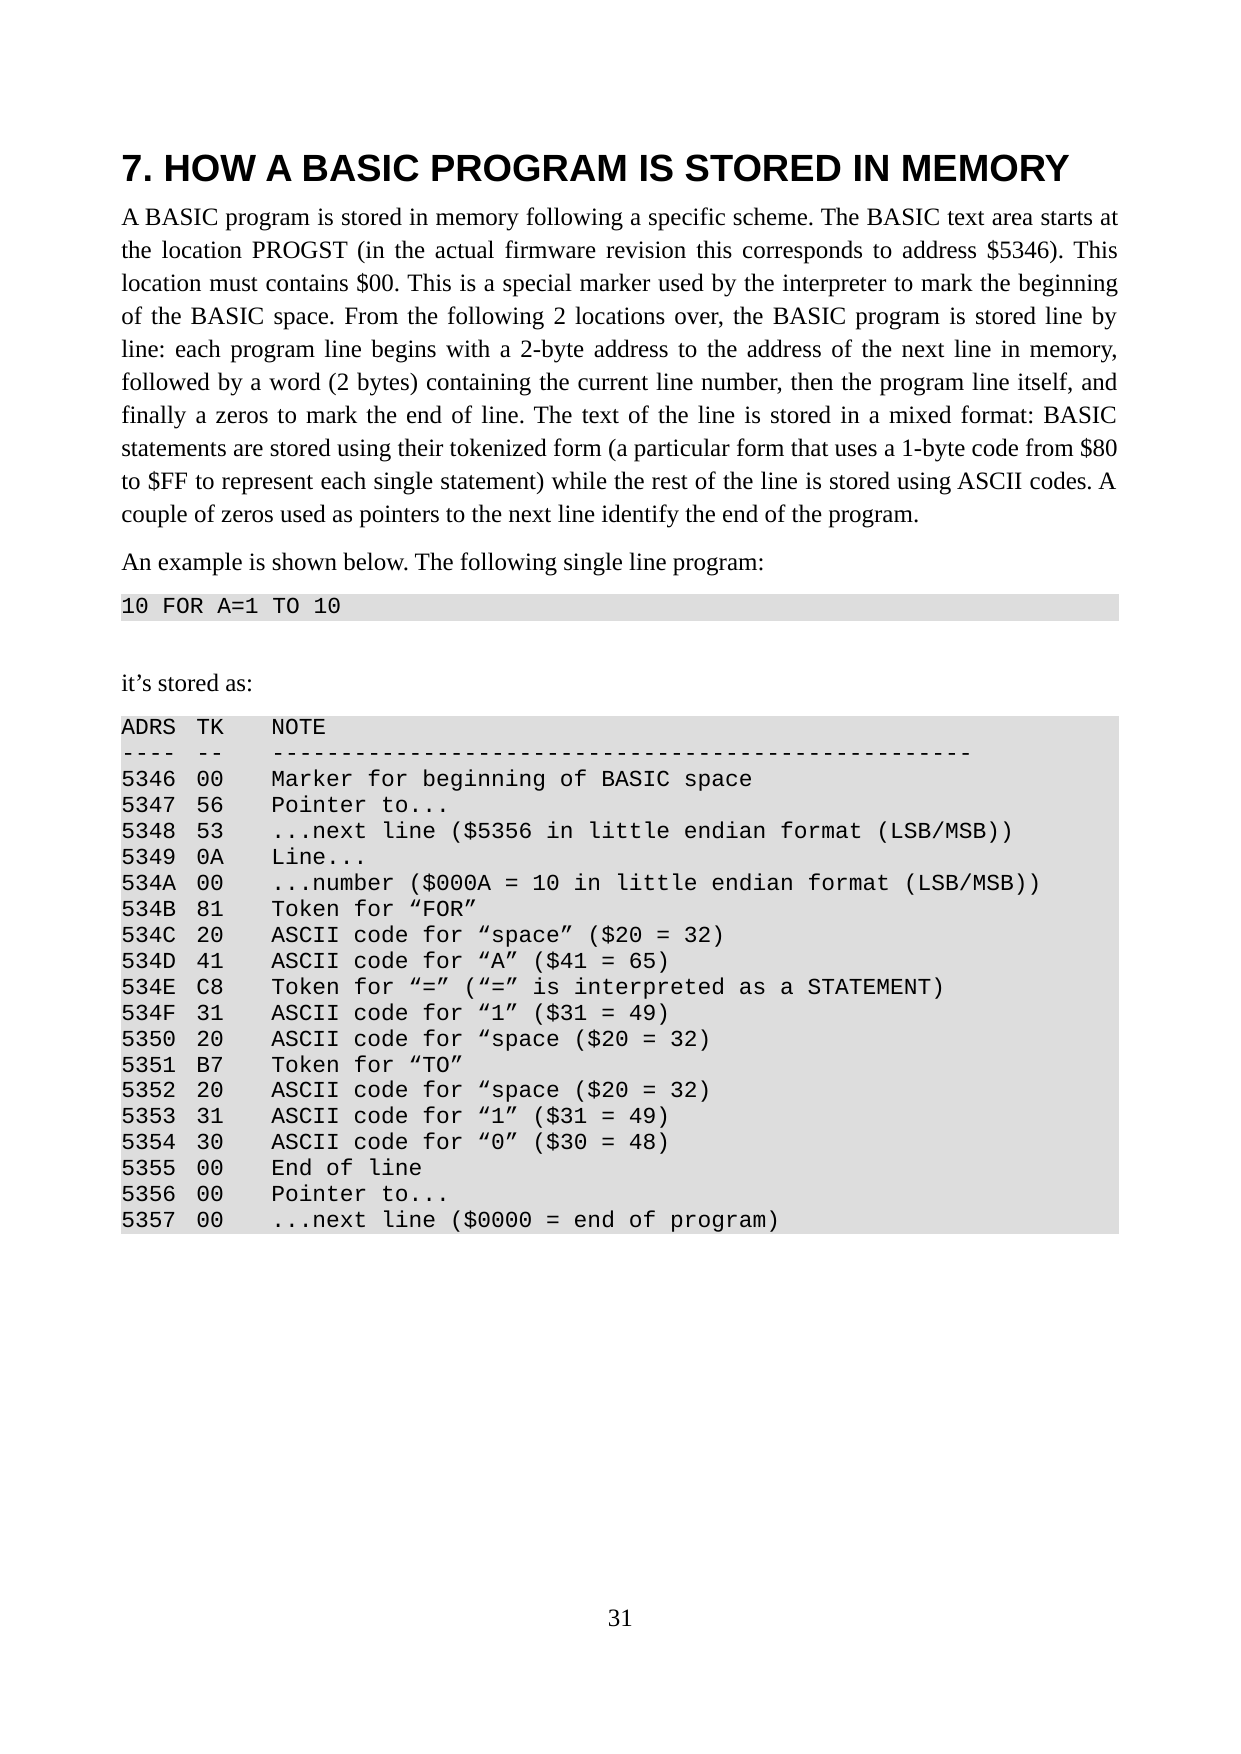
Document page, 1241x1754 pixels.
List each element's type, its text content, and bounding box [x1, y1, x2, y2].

text 5352 20 ASCII code for “space ($20 = 32) [711, 1079, 1119, 1105]
text 5355 00 End of line [422, 1157, 1119, 1183]
text 5353 31 ASCII code for “1” ($31 = 49) [670, 1105, 1119, 1131]
text ADRS TK NOTE [326, 716, 1119, 742]
text An example is shown below. The following single line program: [121, 547, 1119, 576]
text 5357 00 ...next line ($0000 = end of program) [121, 1208, 1119, 1234]
text 5346 00 Marker for beginning of BASIC space [752, 768, 1119, 793]
text 5351 B7 Token for “TO” [463, 1053, 1119, 1079]
text 5349 0A Line... [367, 845, 1119, 871]
text 534F 31 ASCII code for “1” ($31 = 49) [670, 1001, 1119, 1027]
text 534B 81 Token for “FOR” [477, 897, 1119, 923]
text ---- -- --------------------------------------------------- [972, 742, 1119, 768]
text 5350 20 ASCII code for “space ($20 = 32) [711, 1027, 1119, 1053]
text 534D 41 ASCII code for “A” ($41 = 65) [670, 949, 1119, 975]
text it’s stored as: [121, 668, 1119, 697]
text A BASIC program is stored in memory following a specific scheme. The BASIC text area starts at the location PROGST (in the actual firmware revision this corresponds to address $5346). This location must contains $00. This is a special marker used by the interpreter to mark the beginning of the BASIC space. From the following 2 locations over, the BASIC program is stored line by line: each program line begins with a 2-byte address to the address of the next line in memory, followed by a word (2 bytes) containing the current line number, then the program line itself, and finally a zeros to mark the end of line. The text of the line is stored in a mixed format: BASIC statements are stored using their tokenized form (a particular form that uses a 1-byte code from $80 to $FF to represent each single statement) while the rest of the line is stored using ASCII codes. A couple of zeros used as pointers to the next line identify the end of the program. [121, 202, 1119, 528]
text 534E C8 Token for “=” (“=” is interpreted as a STATEMENT) [945, 975, 1119, 1001]
subtitle 7. HOW A BASIC PROGRAM IS STORED IN MEMORY [121, 146, 1119, 190]
text 534A 00 ...number ($000A = 10 in little endian format (LSB/MSB)) [1013, 871, 1119, 897]
text 534E C8 Token for “=” (“=” is interpreted as a STATEMENT) [477, 975, 532, 1001]
text 5354 30 ASCII code for “0” ($30 = 48) [670, 1131, 1119, 1157]
text 10 FOR A=1 TO 10 [121, 594, 1119, 621]
text 5349 0A Line... [135, 845, 176, 871]
text 534C 20 ASCII code for “space” ($20 = 32) [725, 923, 1119, 949]
text 5348 53 ...next line ($5356 in little endian format (LSB/MSB)) [121, 819, 1119, 845]
text 5347 56 Pointer to... [121, 793, 1119, 819]
text 5356 00 Pointer to... [450, 1183, 1119, 1208]
